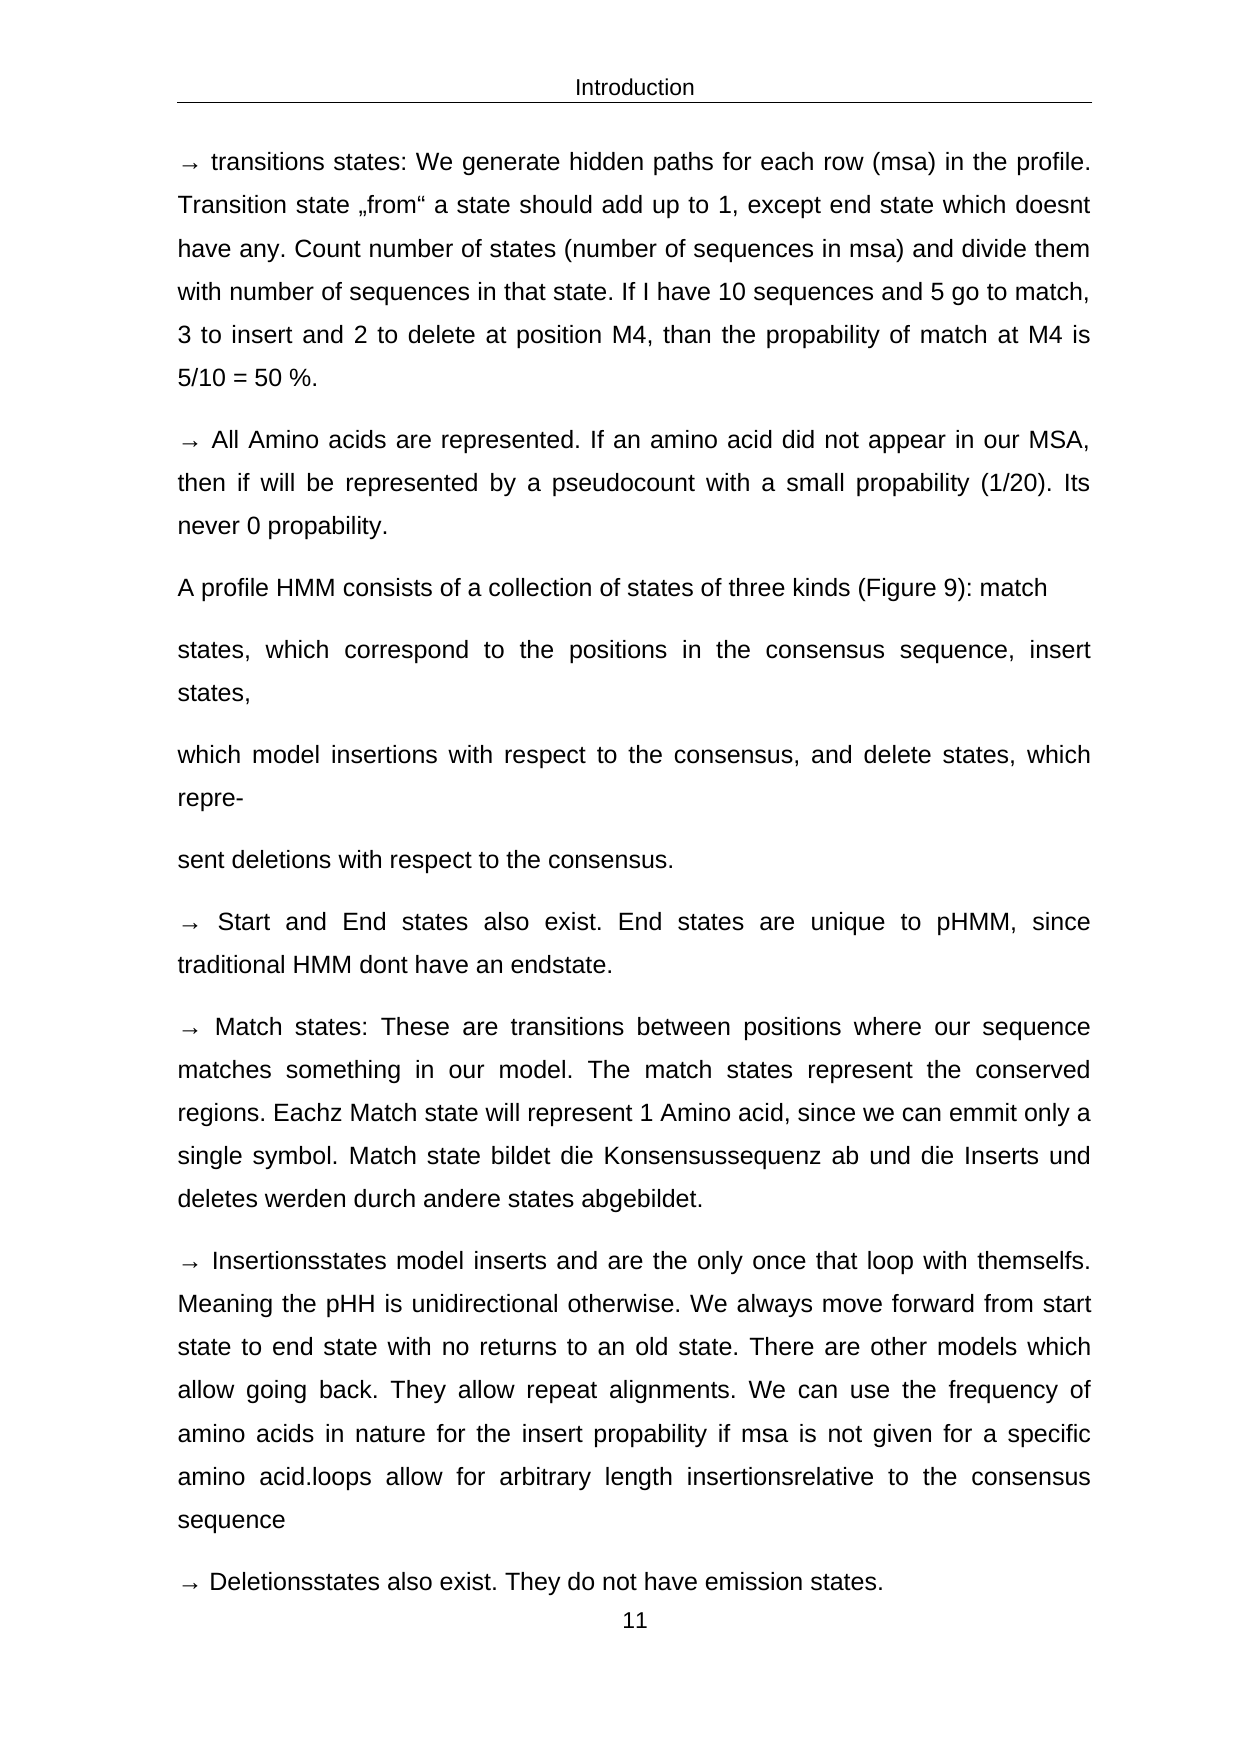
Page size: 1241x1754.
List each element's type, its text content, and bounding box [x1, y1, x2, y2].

text → Deletionsstates also exist. They do not have emission states. [177, 1567, 1092, 1596]
text which model insertions with respect to the consensus, and delete states, which repre- [177, 740, 1092, 812]
text A proﬁle HMM consists of a collection of states of three kinds (Figure 9): match [177, 573, 1092, 602]
text → Start and End states also exist. End states are unique to pHMM, since traditional HMM dont have an endstate. [177, 907, 1092, 979]
text → Insertionsstates model inserts and are the only once that loop with themselfs. Meaning the pHH is unidirectional otherwise. We always move forward from start state to end state with no returns to an old state. There are other models which allow going back. They allow repeat alignments. We can use the frequency of amino acids in nature for the insert propability if msa is not given for a specific amino acid.loops allow for arbitrary length insertionsrelative to the consensus sequence [177, 1246, 1092, 1534]
text → All Amino acids are represented. If an amino acid did not appear in our MSA, then if will be represented by a pseudocount with a small propability (1/20). Its never 0 propability. [177, 425, 1092, 540]
text states, which correspond to the positions in the consensus sequence, insert states, [177, 635, 1092, 707]
text → transitions states: We generate hidden paths for each row (msa) in the profile. Transition state „from“ a state should add up to 1, except end state which doesnt have any. Count number of states (number of sequences in msa) and divide them with number of sequences in that state. If I have 10 sequences and 5 go to match, 3 to insert and 2 to delete at position M4, than the propability of match at M4 is 5/10 = 50 %. [177, 147, 1092, 392]
text sent deletions with respect to the consensus. [177, 845, 1092, 874]
text → Match states: These are transitions between positions where our sequence matches something in our model. The match states represent the conserved regions. Eachz Match state will represent 1 Amino acid, since we can emmit only a single symbol. Match state bildet die Konsensussequenz ab und die Inserts und deletes werden durch andere states abgebildet. [177, 1012, 1092, 1213]
